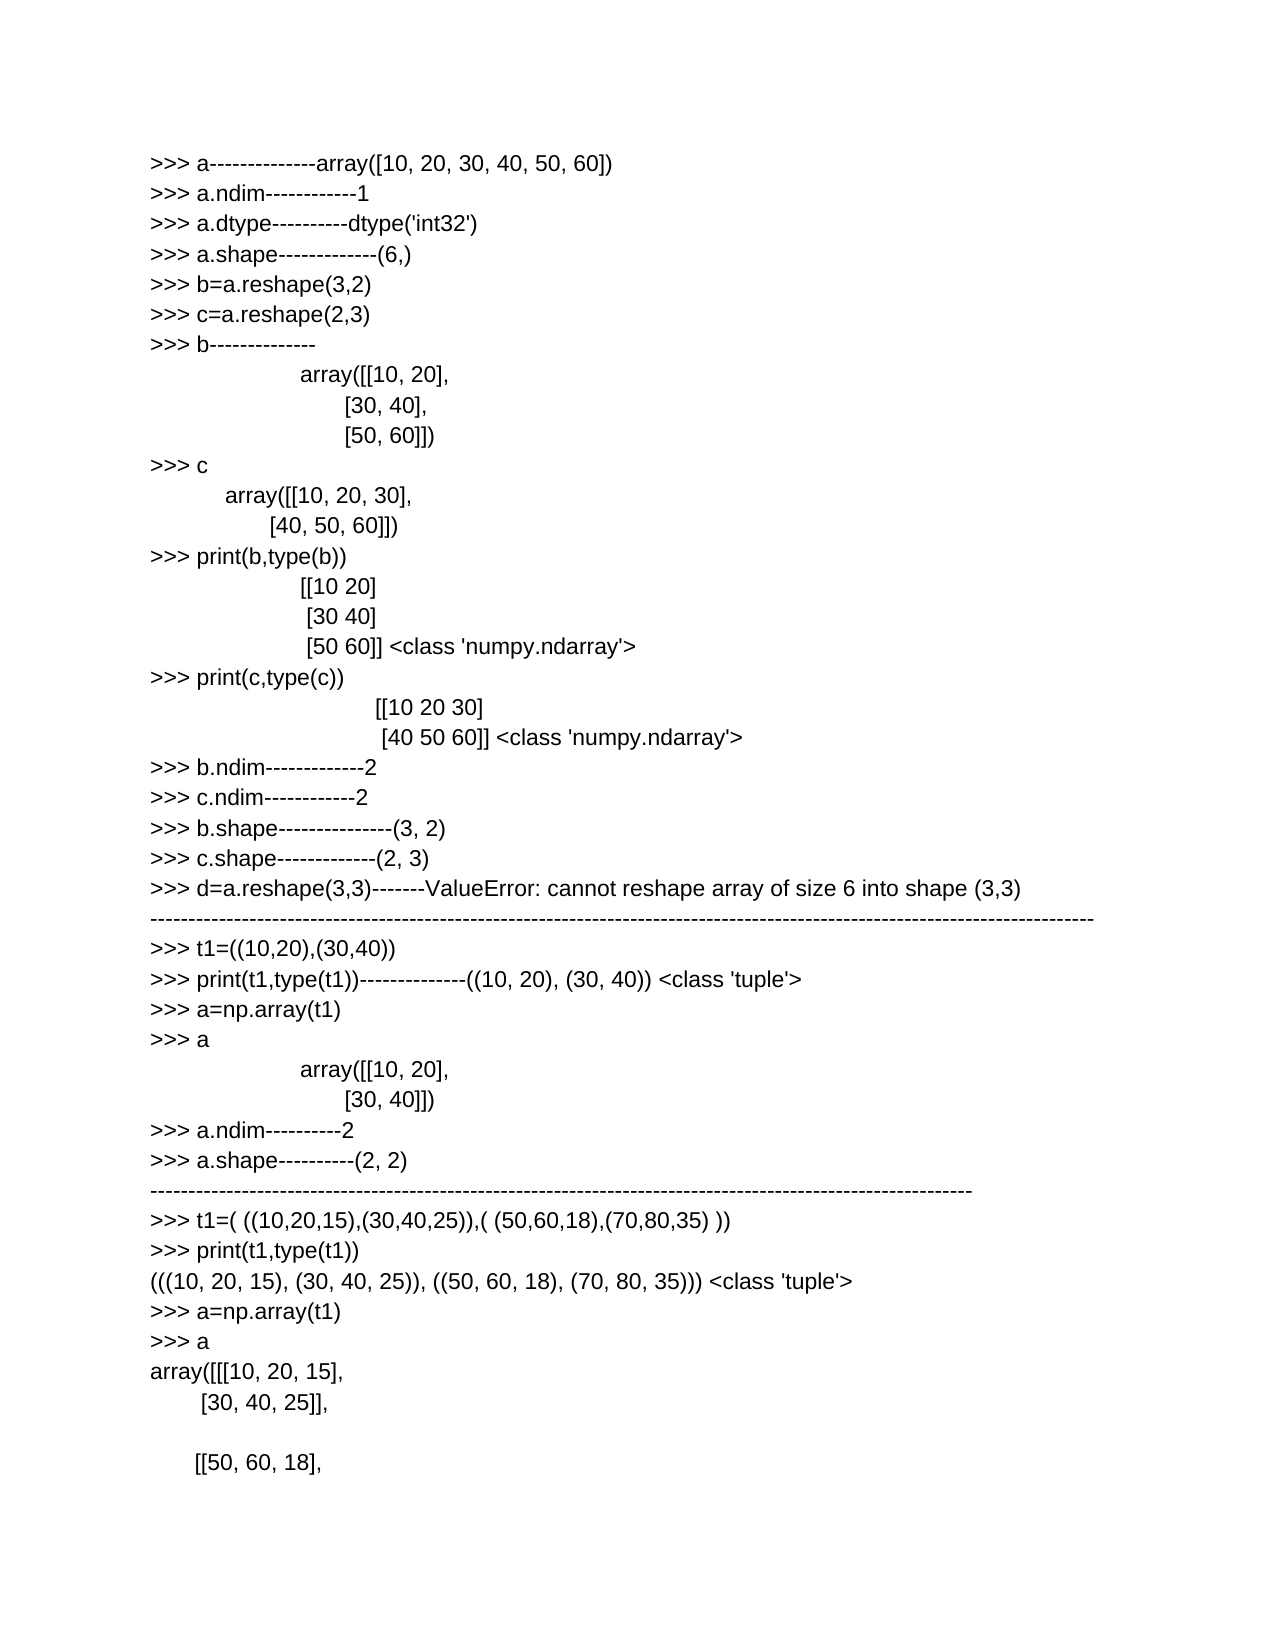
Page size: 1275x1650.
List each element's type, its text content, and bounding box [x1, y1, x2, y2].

text >>> a.ndim----------2 [150, 1117, 1125, 1143]
text >>> print(b,type(b)) [150, 543, 1125, 569]
text [[10 20 30] [150, 694, 1125, 720]
text ---------------------------------------------------------------------------------------------------------------------------- [150, 905, 1125, 932]
text >>> print(t1,type(t1))--------------((10, 20), (30, 40)) <class 'tuple'> [150, 966, 1125, 992]
text >>> b.ndim-------------2 [150, 754, 1125, 781]
text ------------------------------------------------------------------------------------------------------------ [150, 1177, 1125, 1203]
text >>> a--------------array([10, 20, 30, 40, 50, 60]) [150, 150, 1125, 176]
text [40 50 60]] <class 'numpy.ndarray'> [150, 724, 1125, 750]
text >>> a [150, 1328, 1125, 1354]
text >>> a.shape-------------(6,) [150, 241, 1125, 267]
text >>> a=np.array(t1) [150, 996, 1125, 1022]
text [30, 40, 25]], [150, 1388, 1125, 1415]
text >>> c.ndim------------2 [150, 784, 1125, 811]
text array([[10, 20], [150, 1056, 1125, 1083]
text [40, 50, 60]]) [150, 512, 1125, 539]
text >>> t1=( ((10,20,15),(30,40,25)),( (50,60,18),(70,80,35) )) [150, 1207, 1125, 1234]
text [30, 40]]) [150, 1086, 1125, 1113]
text [[10 20] [150, 573, 1125, 599]
text >>> a=np.array(t1) [150, 1298, 1125, 1324]
text >>> b.shape---------------(3, 2) [150, 814, 1125, 841]
text array([[[10, 20, 15], [150, 1358, 1125, 1385]
text [50 60]] <class 'numpy.ndarray'> [150, 633, 1125, 660]
text >>> a.dtype----------dtype('int32') [150, 210, 1125, 237]
text >>> d=a.reshape(3,3)-------ValueError: cannot reshape array of size 6 into shape (3,3) [150, 875, 1125, 901]
text >>> a [150, 1026, 1125, 1052]
text array([[10, 20], [150, 361, 1125, 388]
text >>> a.shape----------(2, 2) [150, 1147, 1125, 1173]
text [50, 60]]) [150, 422, 1125, 448]
text >>> t1=((10,20),(30,40)) [150, 935, 1125, 962]
text >>> c [150, 452, 1125, 478]
text array([[10, 20, 30], [150, 482, 1125, 509]
text >>> b=a.reshape(3,2) [150, 271, 1125, 297]
text >>> a.ndim------------1 [150, 180, 1125, 207]
text >>> print(c,type(c)) [150, 663, 1125, 690]
text >>> b-------------- [150, 331, 1125, 358]
text (((10, 20, 15), (30, 40, 25)), ((50, 60, 18), (70, 80, 35))) <class 'tuple'> [150, 1268, 1125, 1294]
text [30, 40], [150, 392, 1125, 418]
text [[50, 60, 18], [150, 1449, 1125, 1475]
text >>> c.shape-------------(2, 3) [150, 845, 1125, 871]
text >>> print(t1,type(t1)) [150, 1237, 1125, 1264]
text >>> c=a.reshape(2,3) [150, 301, 1125, 327]
text [30 40] [150, 603, 1125, 629]
